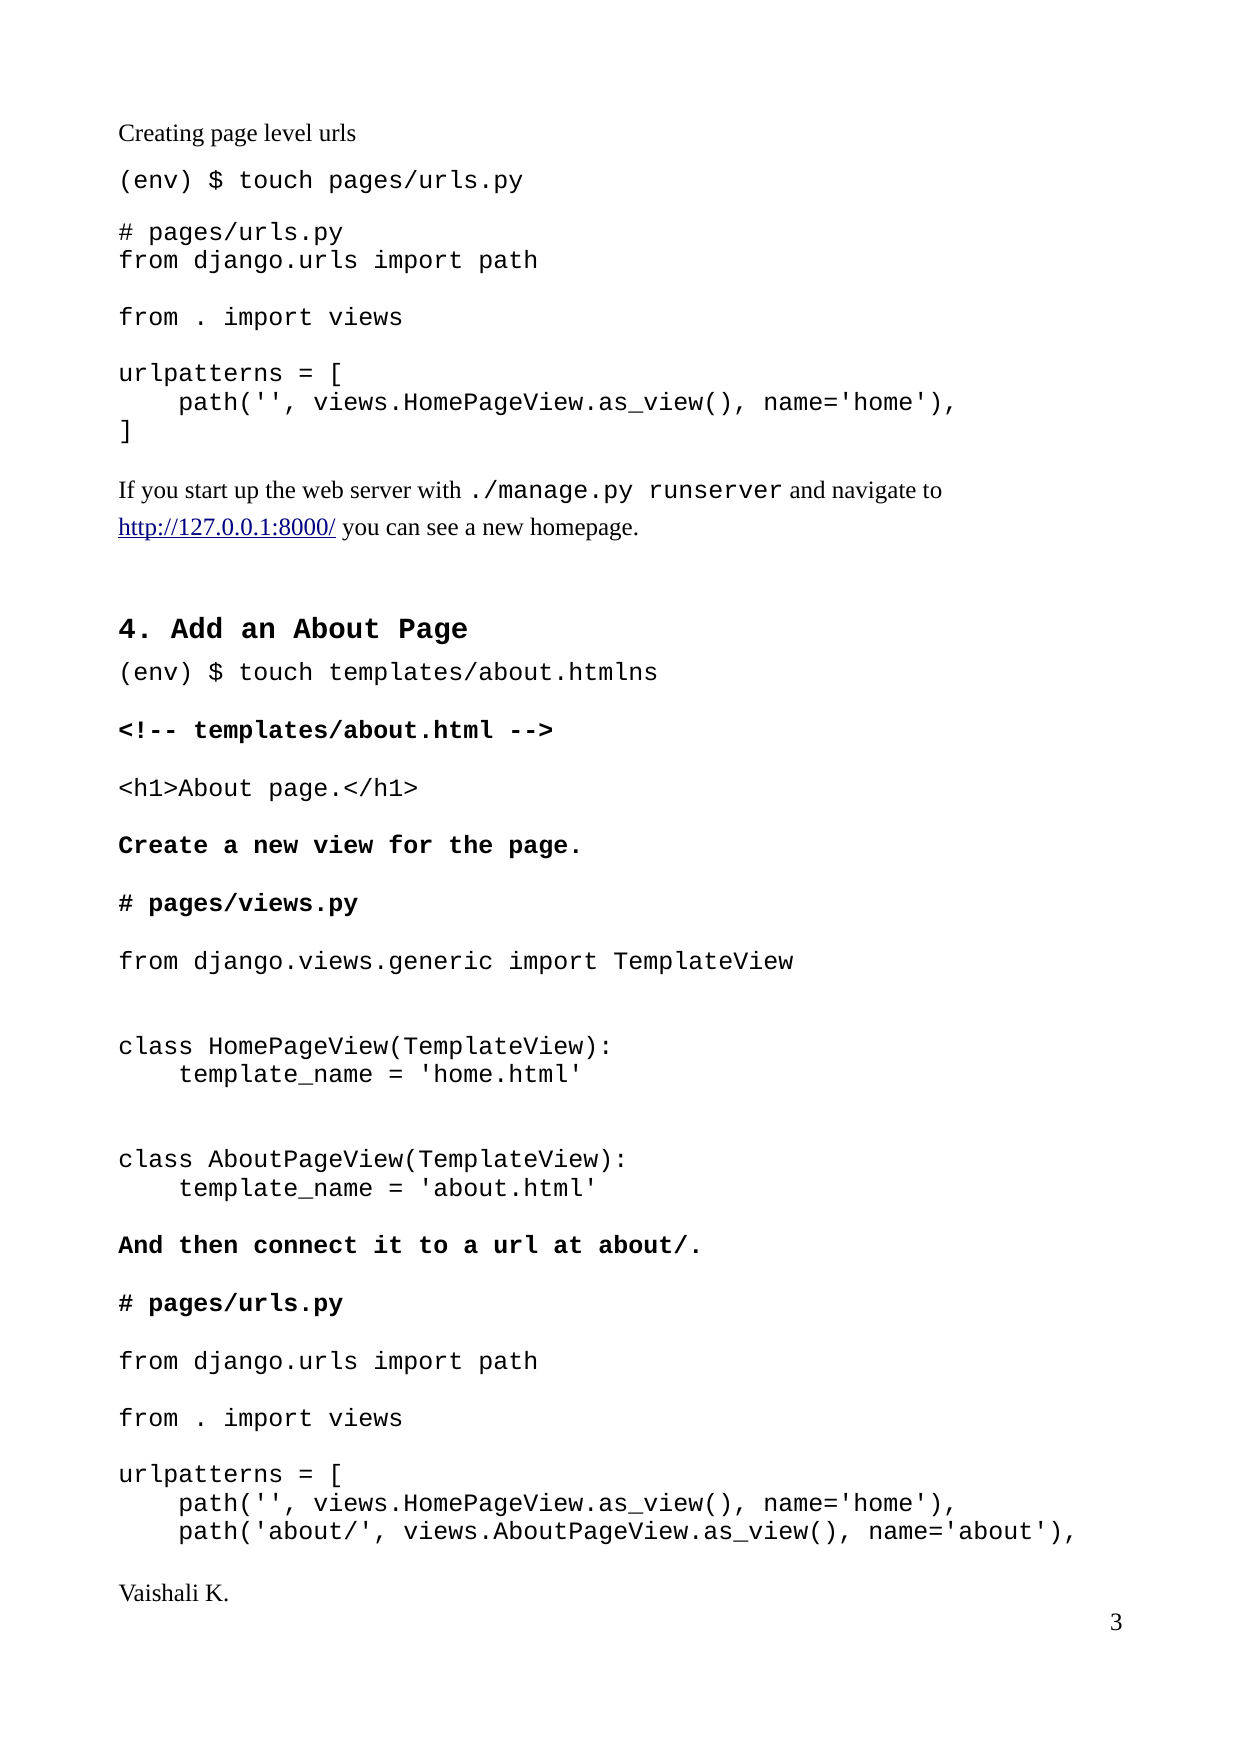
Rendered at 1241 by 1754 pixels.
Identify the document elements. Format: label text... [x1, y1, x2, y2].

text path('about/', views.AboutPageView.as_view(), name='about'), [118, 1519, 1122, 1547]
text from django.views.generic import TemplateView [118, 949, 1122, 977]
text And then connect it to a url at about/. [118, 1233, 1122, 1261]
text class HomePageView(TemplateView): [118, 1034, 1122, 1062]
text template_name = 'home.html' [118, 1062, 1122, 1090]
text # pages/views.py [118, 891, 1122, 919]
text If you start up the web server with ./manage.py runserver and navigate to http://127.0.0.1:8000/ you can see a new homepage. [118, 475, 1122, 541]
text <h1>About page.</h1> [118, 775, 1122, 803]
text # pages/urls.py [118, 219, 1122, 247]
text path('', views.HomePageView.as_view(), name='home'), [118, 389, 1122, 417]
text class AboutPageView(TemplateView): [118, 1147, 1122, 1175]
text (env) $ touch templates/about.htmlns [118, 659, 1122, 688]
text urlpatterns = [ [118, 1462, 1122, 1490]
text template_name = 'about.html' [118, 1175, 1122, 1204]
text from django.urls import path [118, 1349, 1122, 1377]
text # pages/urls.py [118, 1291, 1122, 1319]
text from . import views [118, 1405, 1122, 1434]
text urlpatterns = [ [118, 361, 1122, 389]
text from django.urls import path [118, 247, 1122, 276]
text Create a new view for the page. [118, 833, 1122, 861]
text <!-- templates/about.html --> [118, 717, 1122, 746]
text path('', views.HomePageView.as_view(), name='home'), [118, 1490, 1122, 1519]
text ] [118, 417, 1122, 446]
subtitle 4. Add an About Page [118, 614, 1122, 647]
text from . import views [118, 304, 1122, 332]
text Creating page level urls [118, 118, 1122, 147]
text (env) $ touch pages/urls.py [118, 167, 1122, 196]
